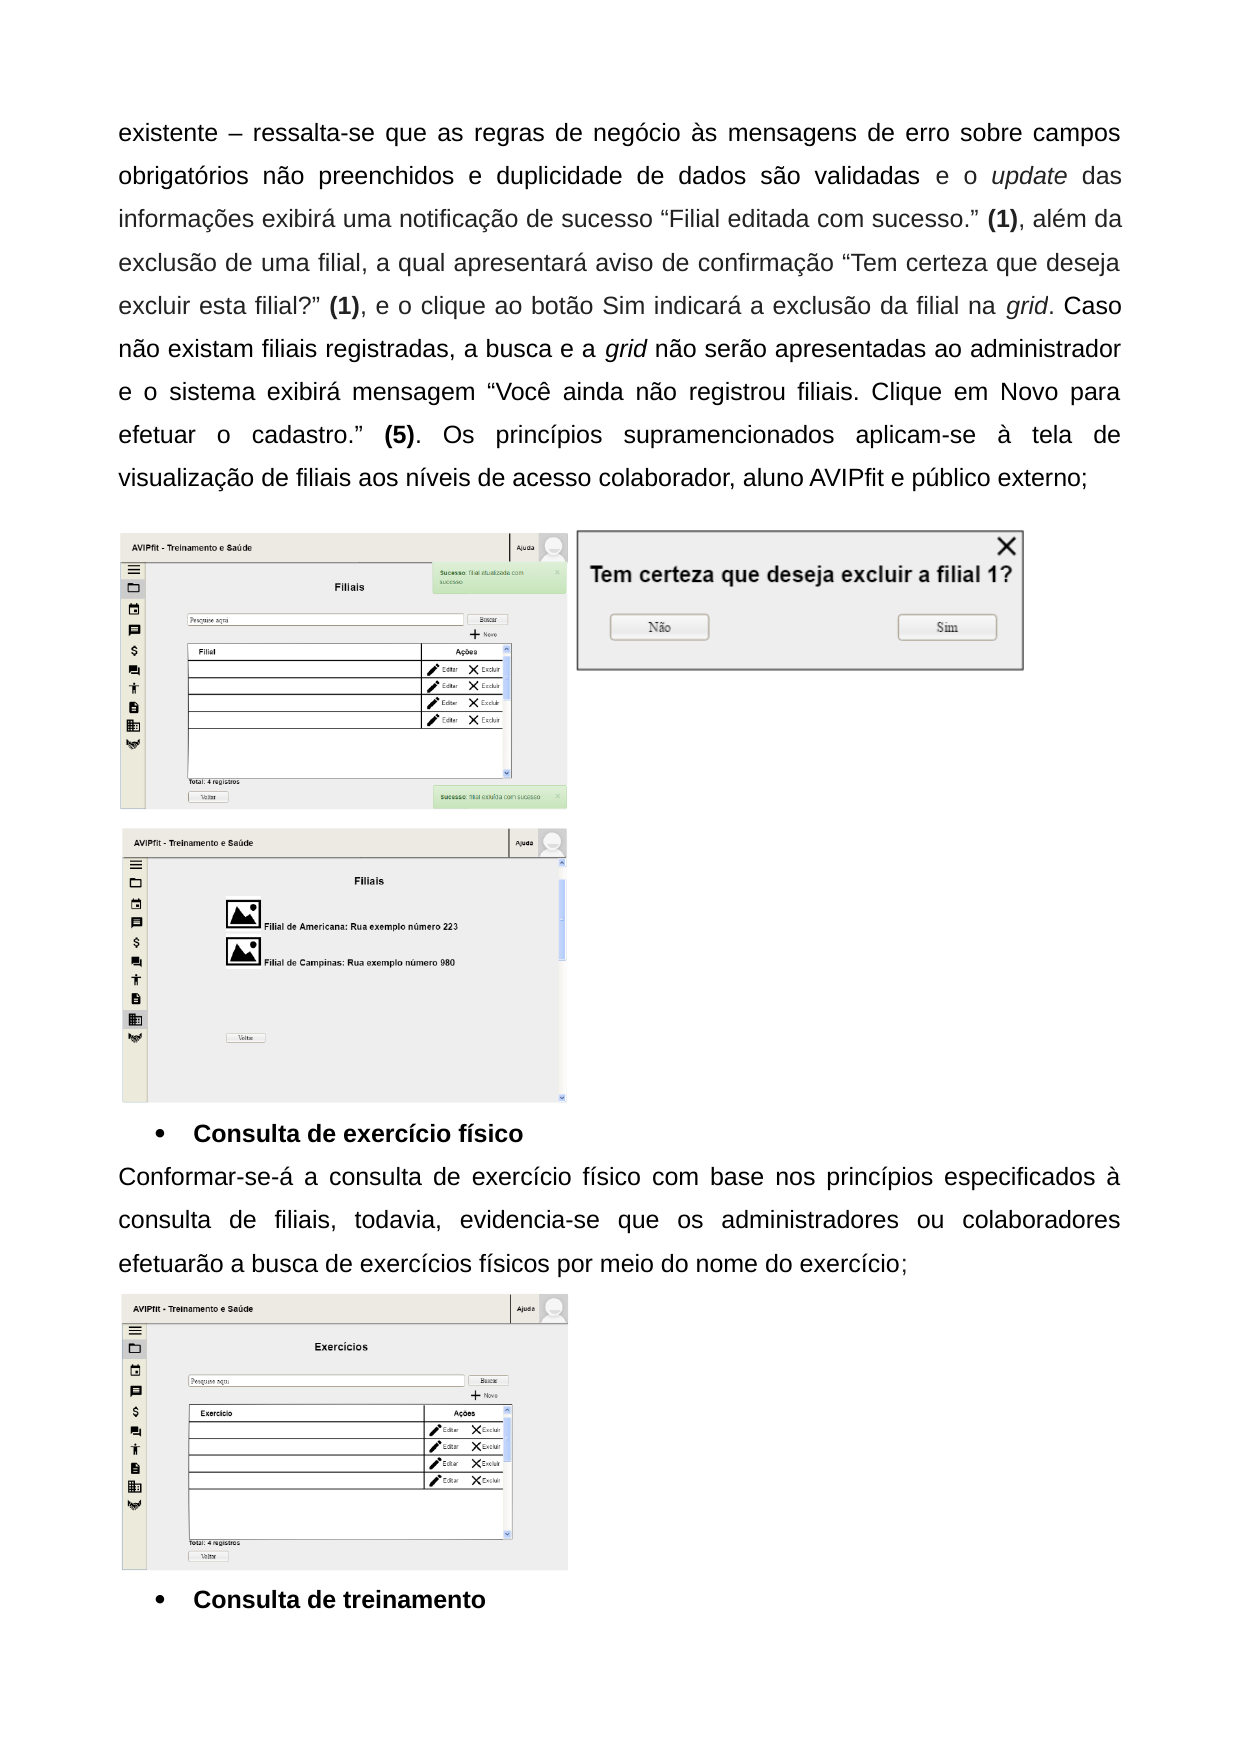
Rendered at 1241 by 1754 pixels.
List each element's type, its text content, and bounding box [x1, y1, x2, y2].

list Consulta de treinamento [156, 1586, 1122, 1614]
text existente – ressalta-se que as regras de negócio às mensagens de erro sobre campos obrigatórios não preenchidos e duplicidade de dados são validadas e o update das informações exibirá uma notificação de sucesso “Filial editada com sucesso.” (1), além da exclusão de uma filial, a qual apresentará aviso de confirmação “Tem certeza que deseja excluir esta filial?” (1), e o clique ao botão Sim indicará a exclusão da filial na grid. Caso não existam filiais registradas, a busca e a grid não serão apresentadas ao administrador e o sistema exibirá mensagem “Você ainda não registrou filiais. Clique em Novo para efetuar o cadastro.” (5). Os princípios supramencionados aplicam-se à tela de visualização de filiais aos níveis de acesso colaborador, aluno AVIPfit e público externo; [118, 118, 1122, 492]
text Conformar-se-á a consulta de exercício físico com base nos princípios especificados à consulta de filiais, todavia, evidencia-se que os administradores ou colaboradores efetuarão a busca de exercícios físicos por meio do nome do exercício; [118, 1162, 1122, 1277]
list Consulta de exercício físico [156, 1119, 1122, 1148]
